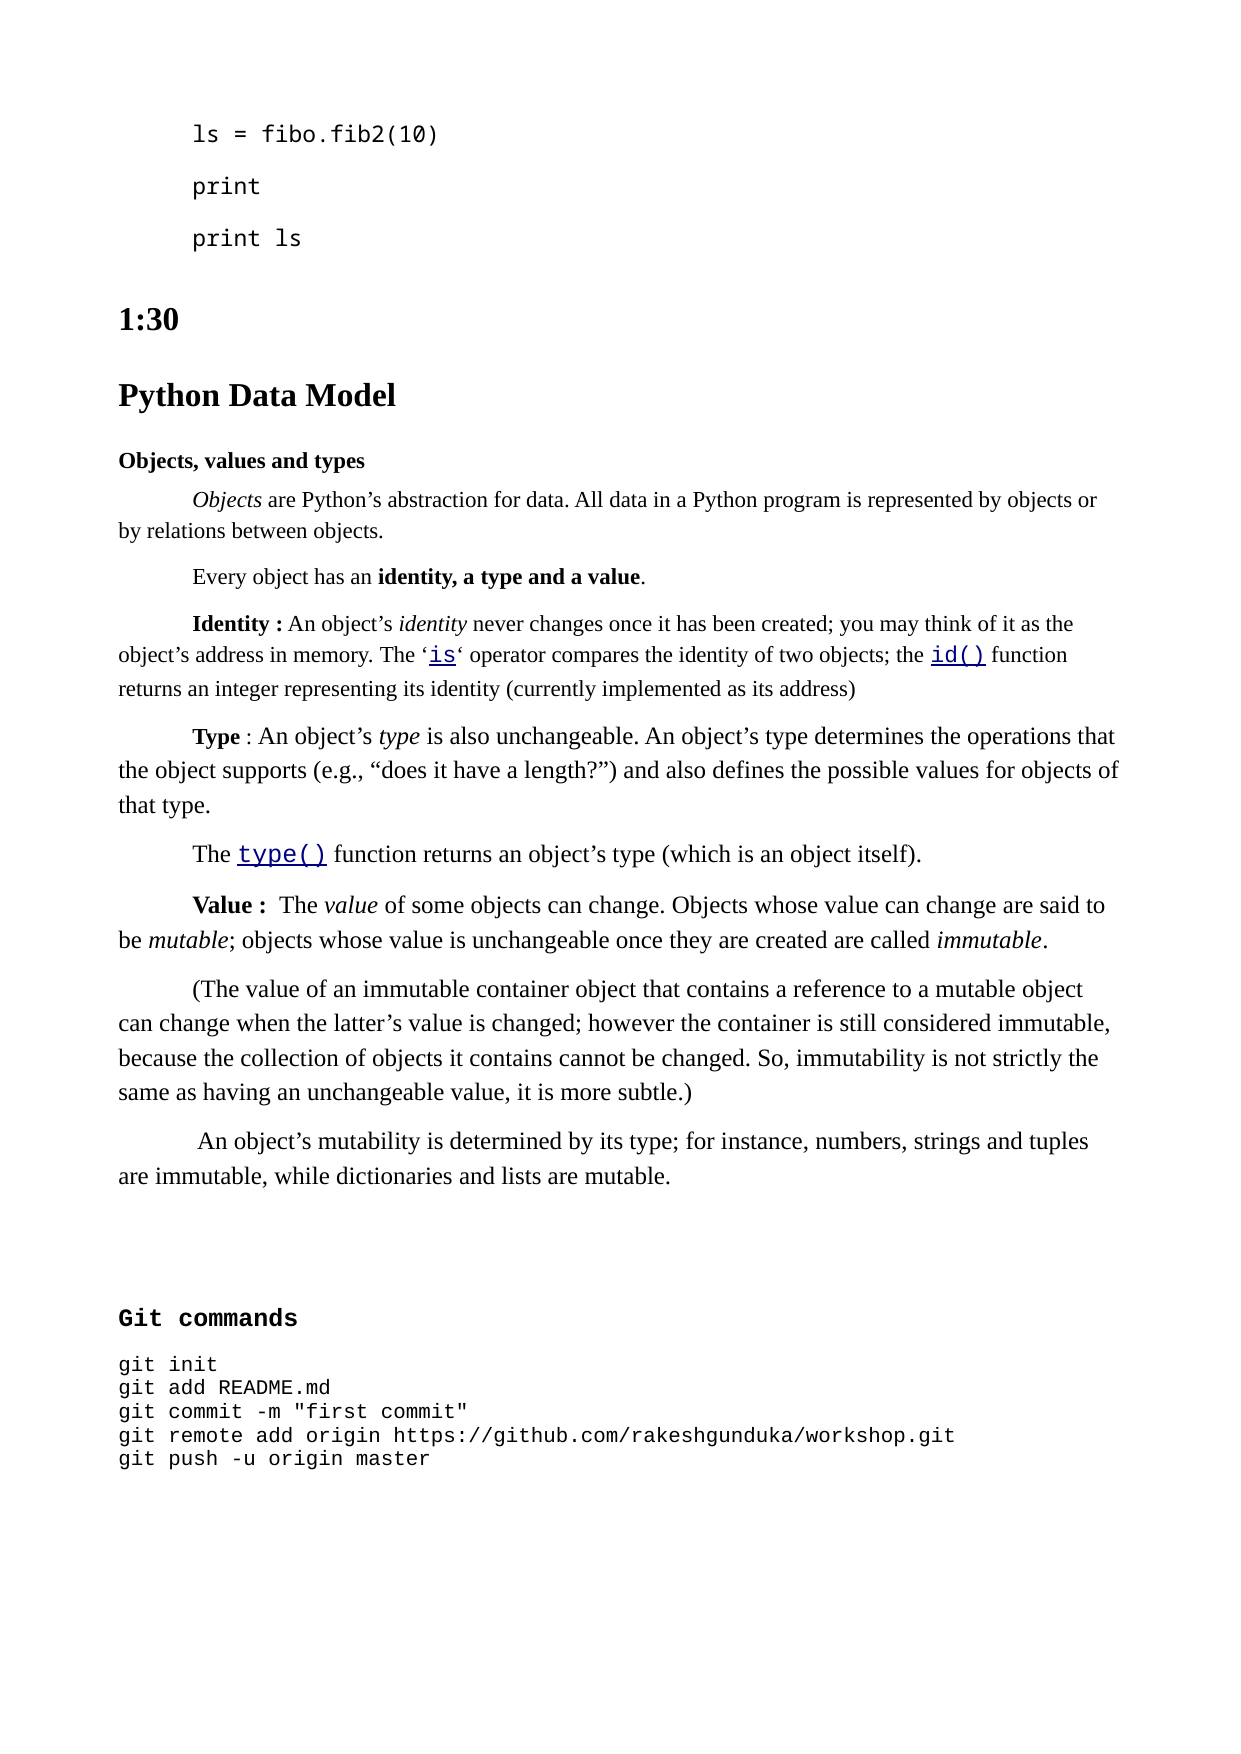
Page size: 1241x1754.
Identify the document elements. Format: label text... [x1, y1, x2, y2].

text Every object has an identity, a type and a value. [118, 563, 1122, 590]
text Type : An object’s type is also unchangeable. An object’s type determines the operations that the object supports (e.g., “does it have a length?”) and also defines the possible values for objects of that type. [118, 721, 1122, 818]
text ls = fibo.fib2(10) [118, 118, 1122, 149]
text An object’s mutability is determined by its type; for instance, numbers, strings and tuples are immutable, while dictionaries and lists are mutable. [118, 1126, 1122, 1189]
subtitle Objects, values and types [118, 447, 1122, 473]
text (The value of an immutable container object that contains a reference to a mutable object can change when the latter’s value is changed; however the container is still considered immutable, because the collection of objects it contains cannot be changed. So, immutability is not strictly the same as having an unchangeable value, it is more subtle.) [118, 974, 1122, 1106]
text git remote add origin https://github.com/rakeshgunduka/workshop.git [118, 1424, 1122, 1448]
text Value : The value of some objects can change. Objects whose value can change are said to be mutable; objects whose value is unchangeable once they are created are called immutable. [118, 890, 1122, 953]
text Identity : An object’s identity never changes once it has been created; you may think of it as the object’s address in memory. The ‘is‘ operator compares the identity of two objects; the id() function returns an integer representing its identity (currently implemented as its address) [118, 609, 1122, 701]
text print ls [118, 222, 1122, 253]
text Git commands [118, 1305, 1122, 1333]
text git init [118, 1354, 1122, 1377]
text git push -u origin master [118, 1448, 1122, 1472]
subtitle 1:30 [118, 299, 1122, 338]
text git add README.md [118, 1377, 1122, 1401]
text The type() function returns an object’s type (which is an object itself). [118, 839, 1122, 869]
text Objects are Python’s abstraction for data. All data in a Python program is represented by objects or by relations between objects. [118, 486, 1122, 544]
subtitle Python Data Model [118, 375, 1122, 413]
text git commit -m "first commit" [118, 1401, 1122, 1424]
text print [118, 170, 1122, 201]
